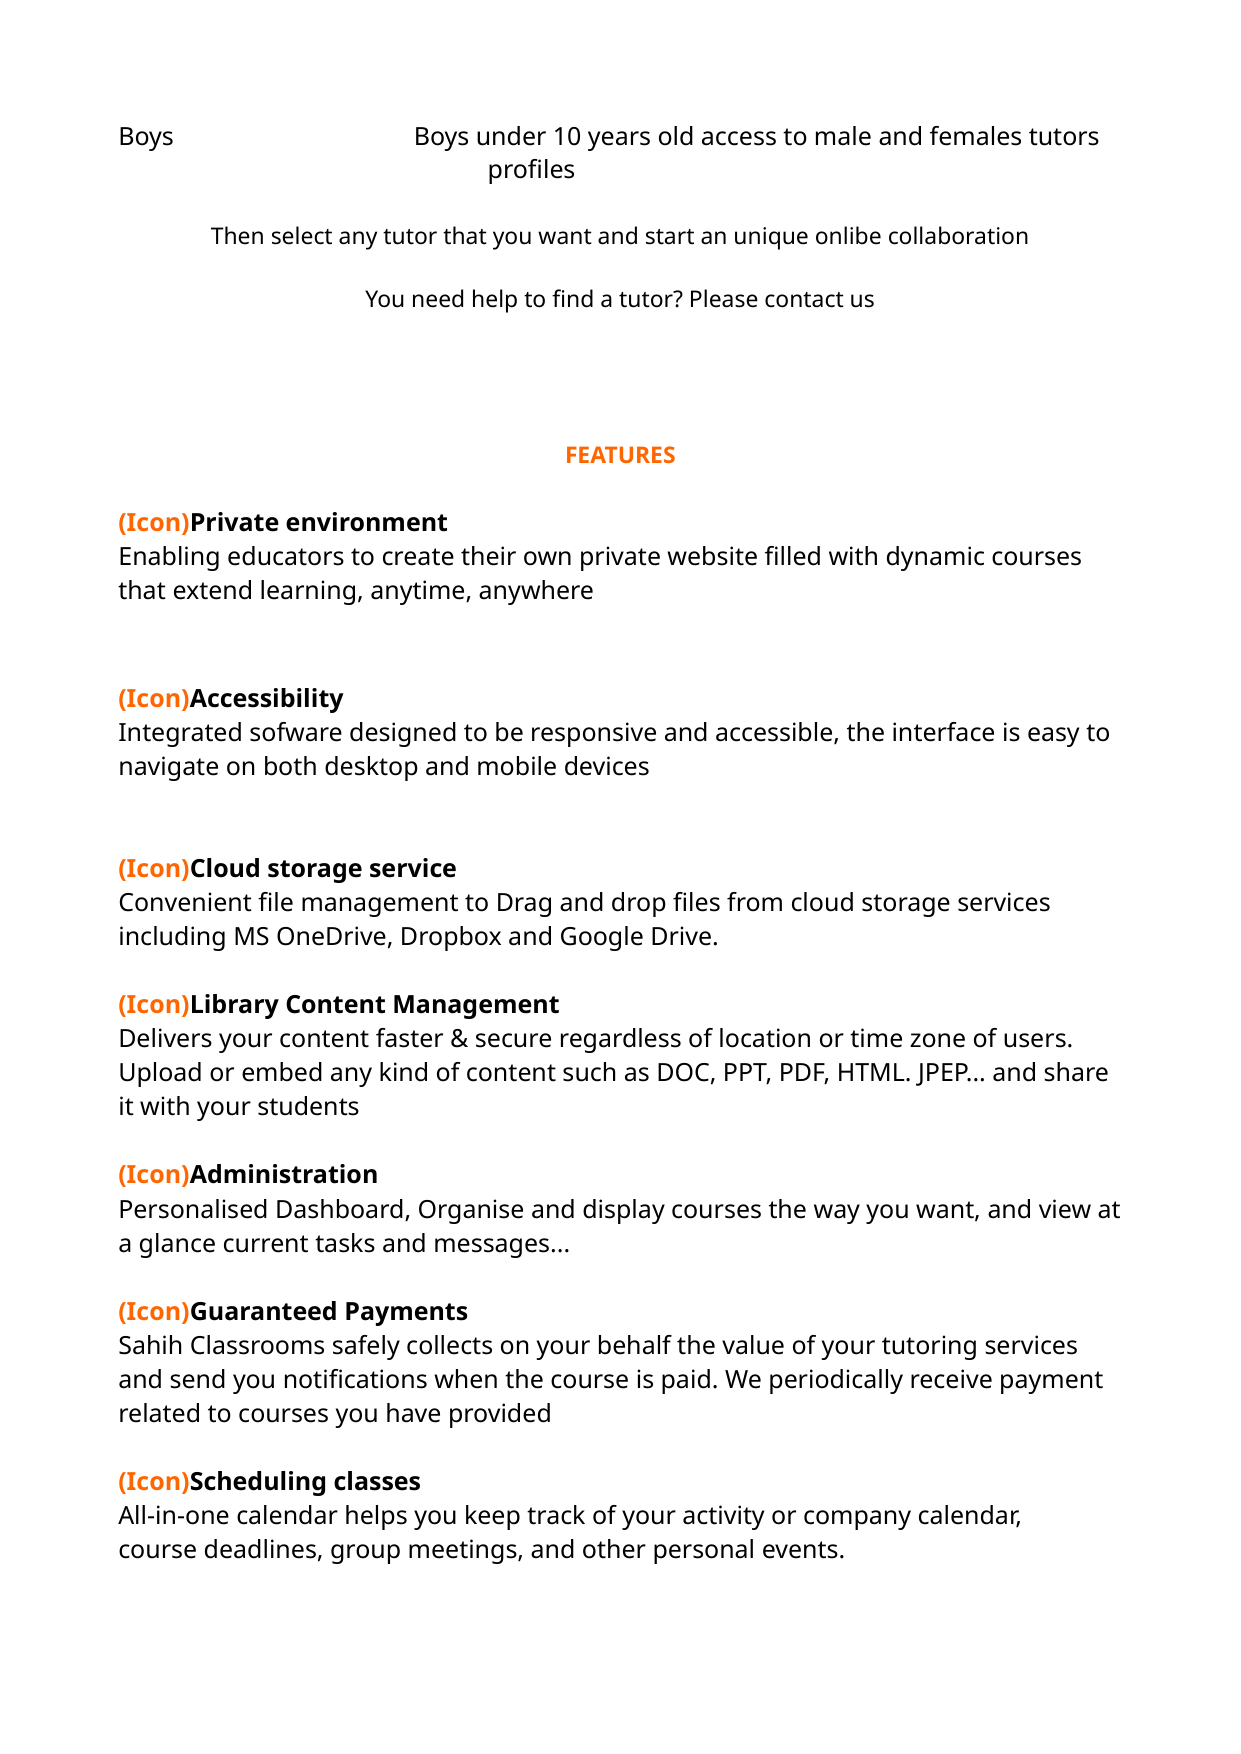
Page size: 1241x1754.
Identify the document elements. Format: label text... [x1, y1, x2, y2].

text Personalised Dashboard, Organise and display courses the way you want, and view at a glance current tasks and messages... [118, 1191, 1122, 1259]
text (Icon)Guaranteed Payments [118, 1293, 1122, 1327]
text Boys Boys under 10 years old access to male and females tutors profiles [118, 118, 1122, 186]
text Then select any tutor that you want and start an unique onlibe collaboration [118, 220, 1122, 252]
text You need help to find a tutor? Please contact us [118, 283, 1122, 314]
text Convenient file management to Drag and drop files from cloud storage services including MS OneDrive, Dropbox and Google Drive. [118, 885, 1122, 953]
text Integrated sofware designed to be responsive and accessible, the interface is easy to navigate on both desktop and mobile devices [118, 714, 1122, 782]
text Delivers your content faster & secure regardless of location or time zone of users. Upload or embed any kind of content such as DOC, PPT, PDF, HTML. JPEP... and share it with your students [118, 1021, 1122, 1123]
text (Icon)Administration [118, 1157, 1122, 1191]
text (Icon)Library Content Management [118, 987, 1122, 1021]
text FEATURES [118, 439, 1122, 470]
text (Icon)Accessibility [118, 680, 1122, 714]
text Sahih Classrooms safely collects on your behalf the value of your tutoring services and send you notifications when the course is paid. We periodically receive payment related to courses you have provided [118, 1327, 1122, 1430]
text course deadlines, group meetings, and other personal events. [118, 1532, 1122, 1566]
text (Icon)Scheduling classes [118, 1464, 1122, 1498]
text (Icon)Private environment [118, 504, 1122, 538]
text All-in-one calendar helps you keep track of your activity or company calendar, [118, 1498, 1122, 1532]
text (Icon)Cloud storage service [118, 851, 1122, 885]
text Enabling educators to create their own private website filled with dynamic courses that extend learning, anytime, anywhere [118, 538, 1122, 607]
